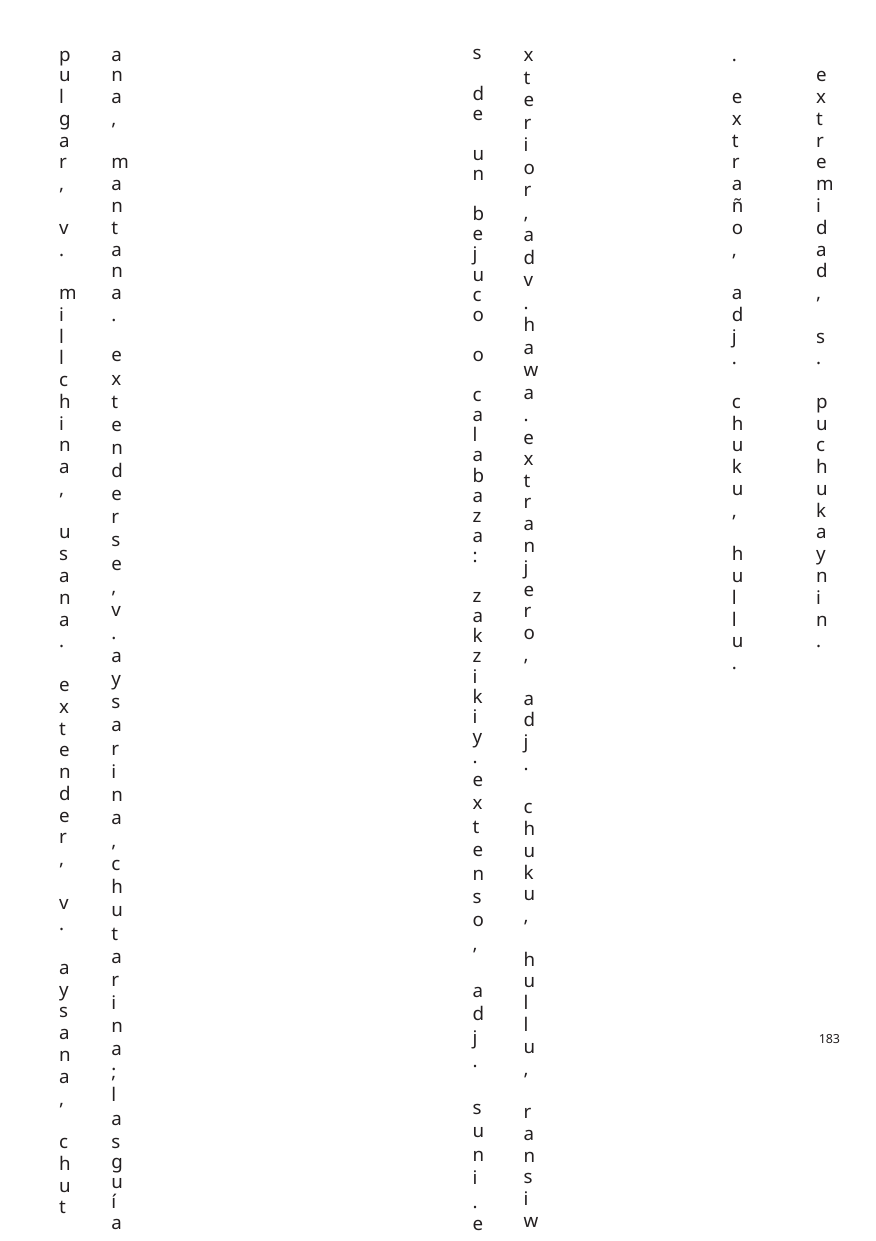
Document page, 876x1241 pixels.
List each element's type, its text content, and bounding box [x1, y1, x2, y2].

text exterior, adv. hawa. [523, 75, 529, 284]
text extenso, adj. suni. [472, 824, 476, 1213]
text exterior, adv. hawa. [523, 277, 529, 372]
text guías de un bejuco o calabaza: zakzikiy. [472, 44, 476, 737]
text 183 [691, 1030, 840, 1047]
text extenderse, v. aysarina, chutarina; las [111, 683, 118, 1153]
text extenderse, v. aysarina, chutarina; las [111, 343, 118, 614]
